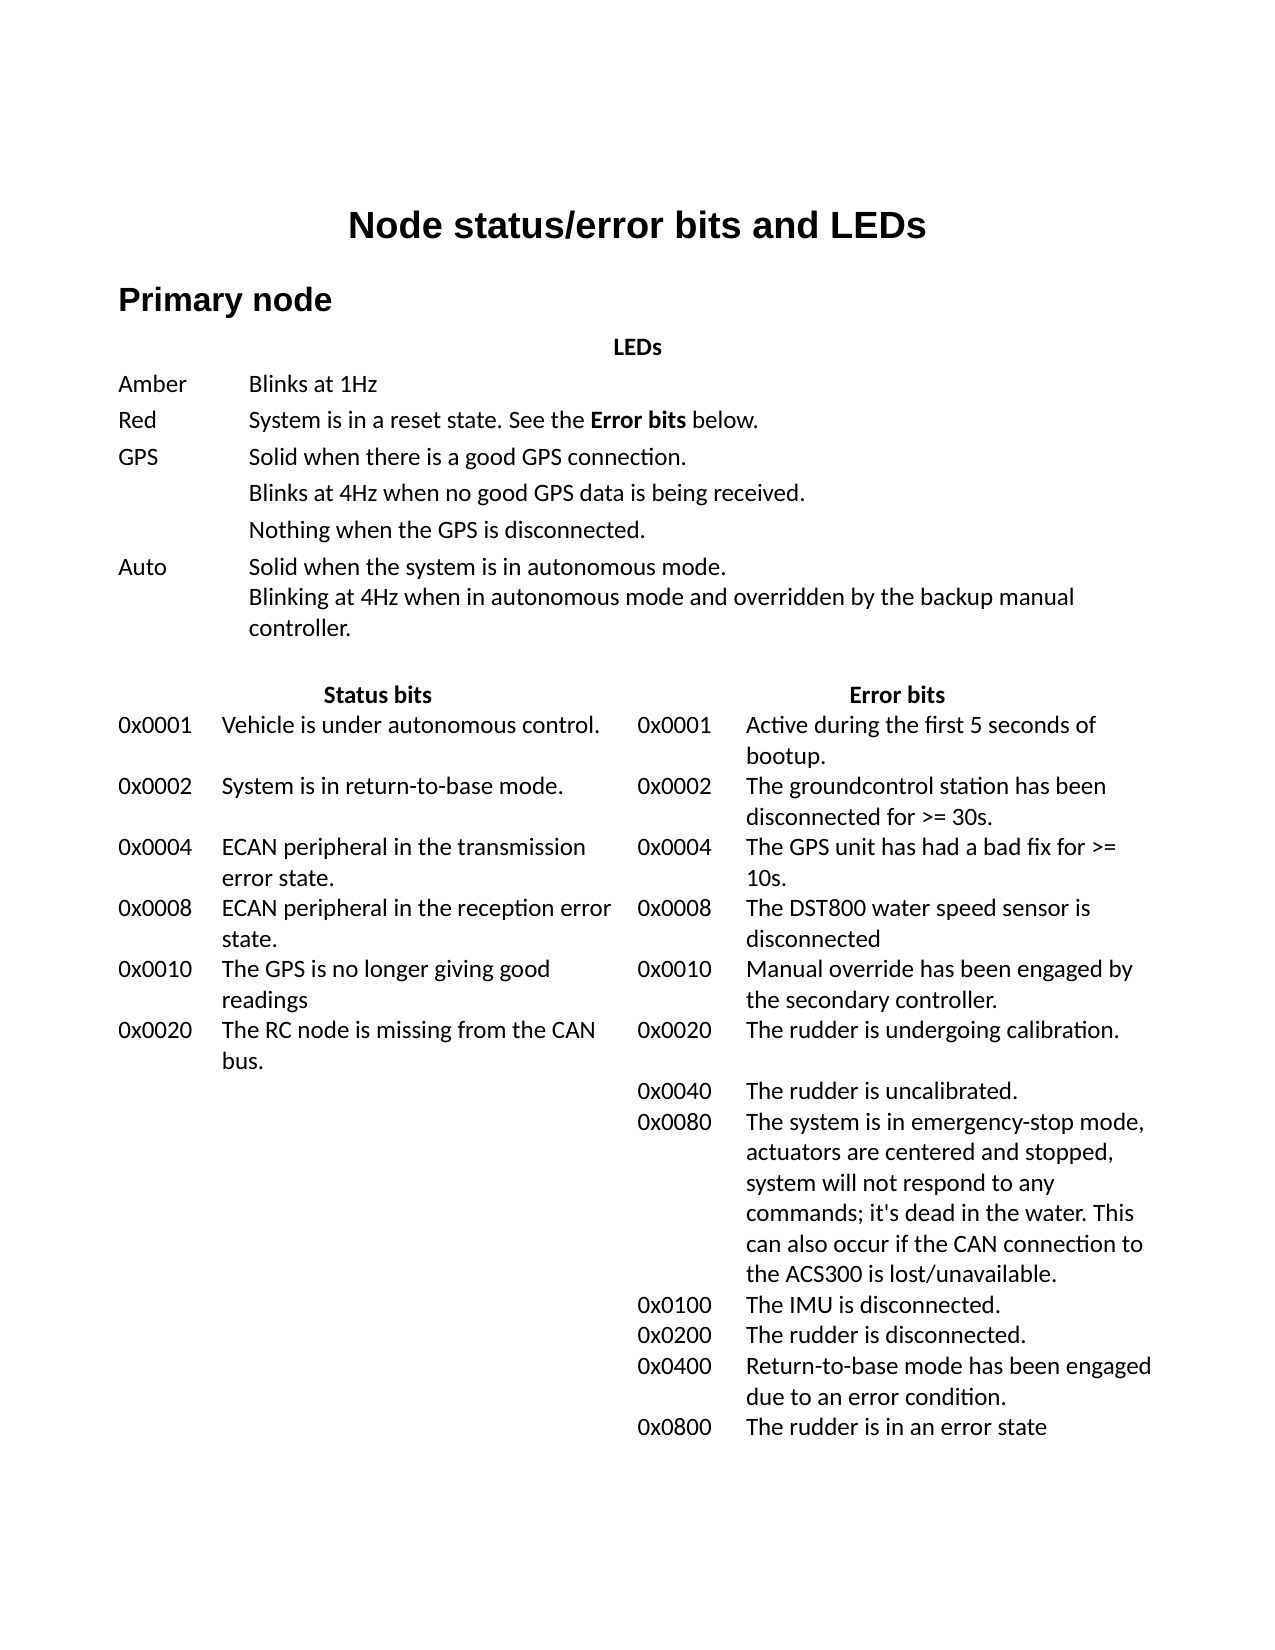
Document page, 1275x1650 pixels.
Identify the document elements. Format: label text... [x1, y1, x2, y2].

table_cell System is in a reset state. See the Error bits below. [249, 404, 1157, 441]
table_cell The GPS is no longer giving good readings [222, 954, 637, 1014]
table_cell [118, 1106, 222, 1289]
table_cell [118, 1076, 222, 1106]
table_cell 0x0200 [638, 1320, 746, 1350]
table_cell Blinks at 1Hz [249, 368, 1157, 404]
table_cell The rudder is in an error state [746, 1411, 1157, 1442]
table_cell [222, 1076, 637, 1106]
table_cell 0x0001 [638, 709, 746, 770]
table_cell [222, 1106, 637, 1289]
table_cell Auto [118, 551, 249, 642]
subtitle Node status/error bits and LEDs [118, 203, 1157, 247]
table_cell ECAN peripheral in the transmission error state. [222, 831, 637, 892]
table_cell The DST800 water speed sensor is disconnected [746, 893, 1157, 953]
table_cell Manual override has been engaged by the secondary controller. [746, 954, 1157, 1014]
table_cell 0x0040 [638, 1076, 746, 1106]
table_cell 0x0080 [638, 1106, 746, 1289]
table_cell System is in return-to-base mode. [222, 770, 637, 831]
table_cell The groundcontrol station has been disconnected for >= 30s. [746, 770, 1157, 831]
table_cell 0x0020 [118, 1015, 222, 1076]
table_cell 0x0004 [638, 831, 746, 892]
table_cell 0x0400 [638, 1350, 746, 1411]
table_cell Solid when there is a good GPS connection. Blinks at 4Hz when no good GPS data is being received. Nothing when the GPS is disconnected. [249, 441, 1157, 551]
table_cell 0x0800 [638, 1411, 746, 1442]
table_cell 0x0001 [118, 709, 222, 770]
table_cell ECAN peripheral in the reception error state. [222, 893, 637, 953]
table_cell Vehicle is under autonomous control. [222, 709, 637, 770]
table_cell 0x0002 [118, 770, 222, 831]
table_cell 0x0020 [638, 1015, 746, 1076]
table_cell [118, 1350, 222, 1411]
table_cell [118, 1411, 222, 1442]
table_header Error bits [638, 679, 1157, 709]
table_cell [222, 1289, 637, 1320]
table_cell Amber [118, 368, 249, 404]
table_cell The GPS unit has had a bad fix for >= 10s. [746, 831, 1157, 892]
table_cell The rudder is uncalibrated. [746, 1076, 1157, 1106]
table_cell [222, 1320, 637, 1350]
table_cell Red [118, 404, 249, 441]
table_cell 0x0002 [638, 770, 746, 831]
table_header LEDs [118, 331, 1157, 368]
table_cell Solid when the system is in autonomous mode. Blinking at 4Hz when in autonomous mode and overridden by the backup manual controller. [249, 551, 1157, 642]
table_cell The IMU is disconnected. [746, 1289, 1157, 1320]
table_cell [222, 1411, 637, 1442]
table_cell The RC node is missing from the CAN bus. [222, 1015, 637, 1076]
table_cell 0x0100 [638, 1289, 746, 1320]
table_cell Return-to-base mode has been engaged due to an error condition. [746, 1350, 1157, 1411]
table_header Status bits [118, 679, 637, 709]
table_cell 0x0010 [638, 954, 746, 1014]
subtitle Primary node [118, 280, 1157, 319]
table_cell [222, 1350, 637, 1411]
table_cell 0x0008 [638, 893, 746, 953]
table_cell The system is in emergency-stop mode, actuators are centered and stopped, system will not respond to any commands; it's dead in the water. This can also occur if the CAN connection to the ACS300 is lost/unavailable. [746, 1106, 1157, 1289]
table_cell [118, 1320, 222, 1350]
table_cell The rudder is disconnected. [746, 1320, 1157, 1350]
table_cell 0x0004 [118, 831, 222, 892]
table_cell The rudder is undergoing calibration. [746, 1015, 1157, 1076]
table_cell GPS [118, 441, 249, 551]
table_cell [118, 1289, 222, 1320]
table_cell Active during the first 5 seconds of bootup. [746, 709, 1157, 770]
table_cell 0x0008 [118, 893, 222, 953]
table_cell 0x0010 [118, 954, 222, 1014]
